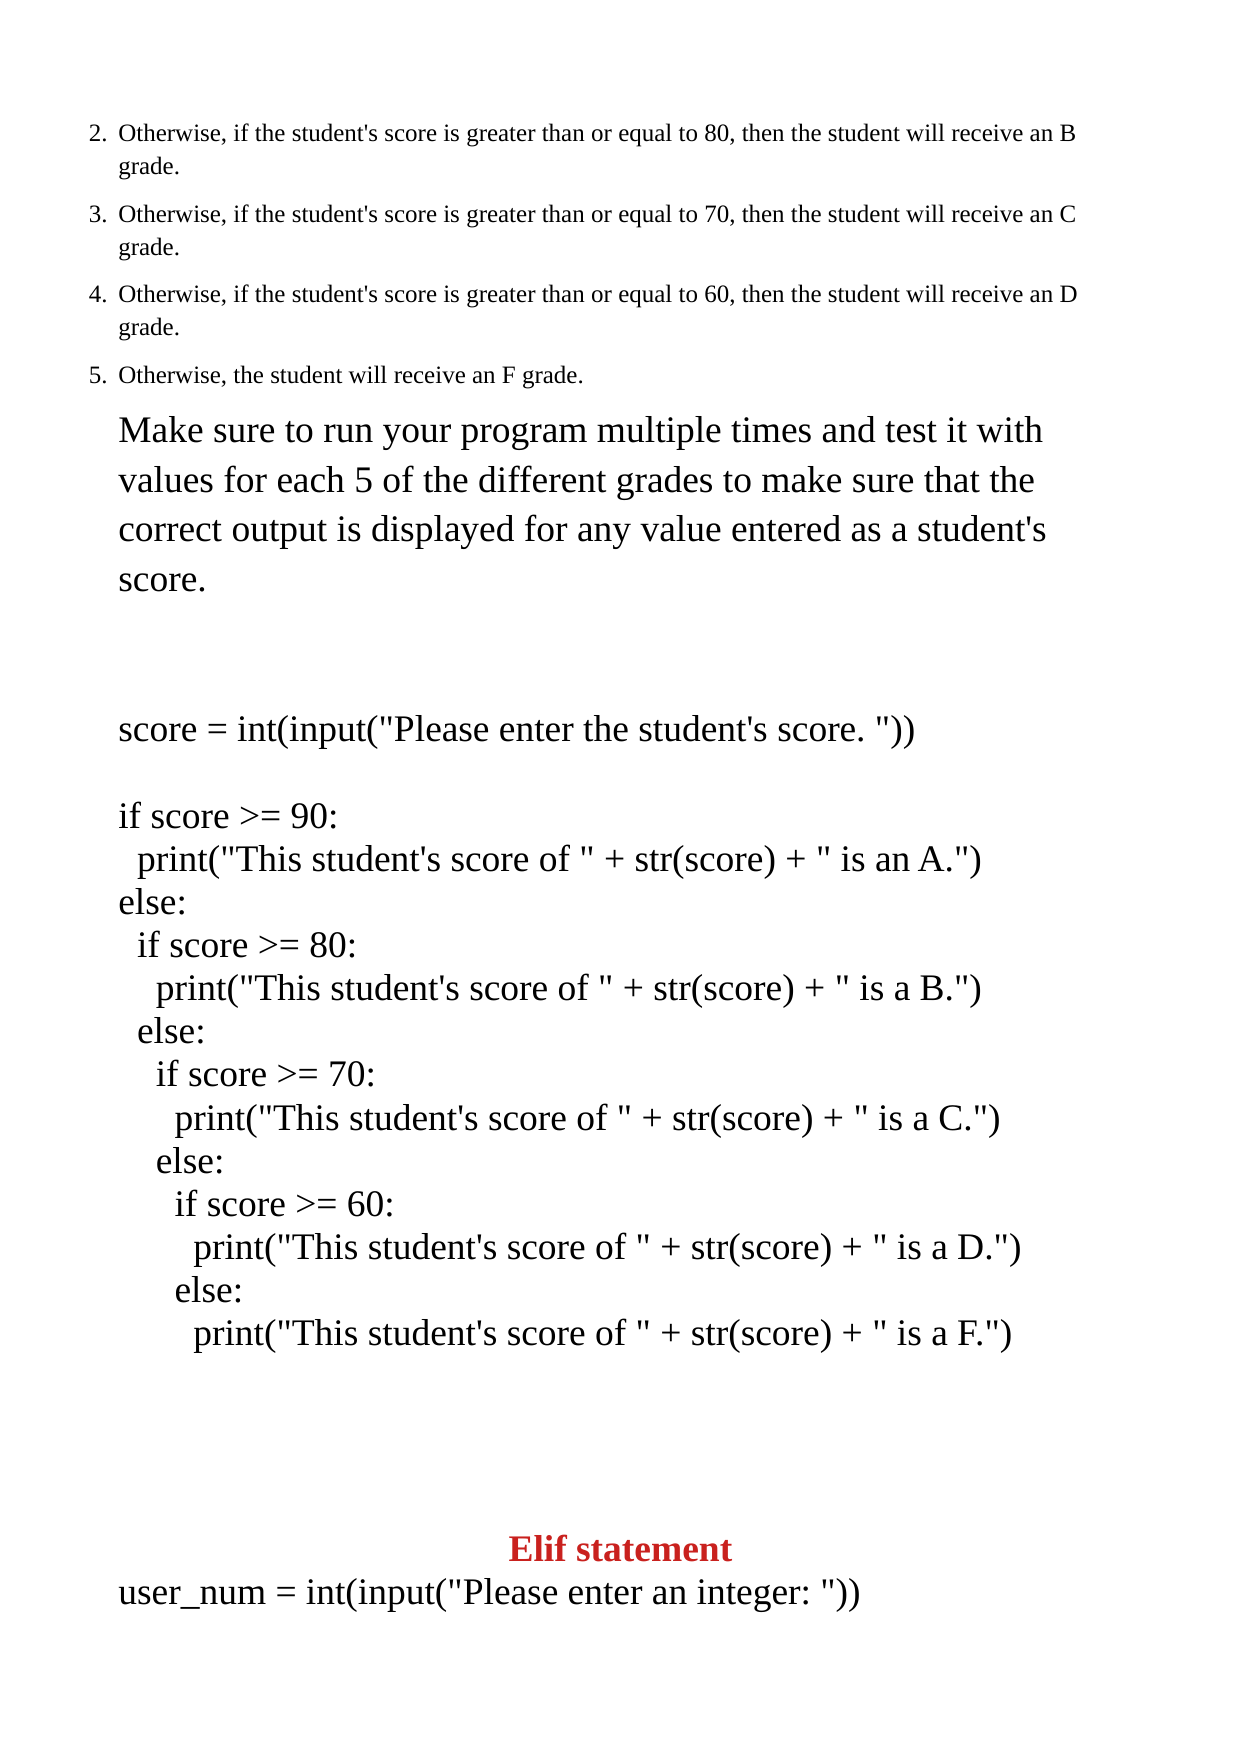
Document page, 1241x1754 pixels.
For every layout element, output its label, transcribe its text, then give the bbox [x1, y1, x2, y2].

list Otherwise, if the student's score is greater than or equal to 60, then the student will receive an D grade. [118, 279, 1122, 341]
text Elif statement [118, 1526, 1122, 1569]
text print("This student's score of " + str(score) + " is a D.") [118, 1224, 1122, 1267]
text else: [118, 1009, 1122, 1052]
text if score >= 70: [118, 1052, 1122, 1095]
text else: [118, 1138, 1122, 1181]
text if score >= 90: [118, 793, 1122, 836]
list Otherwise, if the student's score is greater than or equal to 70, then the student will receive an C grade. [118, 199, 1122, 261]
text print("This student's score of " + str(score) + " is a B.") [118, 966, 1122, 1009]
text else: [118, 1267, 1122, 1311]
text if score >= 60: [118, 1181, 1122, 1224]
text Make sure to run your program multiple times and test it with values for each 5 of the different grades to make sure that the correct output is displayed for any value entered as a student's score. [118, 408, 1122, 599]
list Otherwise, if the student's score is greater than or equal to 80, then the student will receive an B grade. [118, 118, 1122, 180]
list Otherwise, the student will receive an F grade. [118, 360, 1122, 389]
text else: [118, 879, 1122, 922]
text print("This student's score of " + str(score) + " is an A.") [118, 836, 1122, 879]
text score = int(input("Please enter the student's score. ")) [118, 707, 1122, 750]
text if score >= 80: [118, 922, 1122, 966]
text user_num = int(input("Please enter an integer: ")) [118, 1569, 1122, 1612]
text print("This student's score of " + str(score) + " is a C.") [118, 1095, 1122, 1138]
text print("This student's score of " + str(score) + " is a F.") [118, 1311, 1122, 1354]
